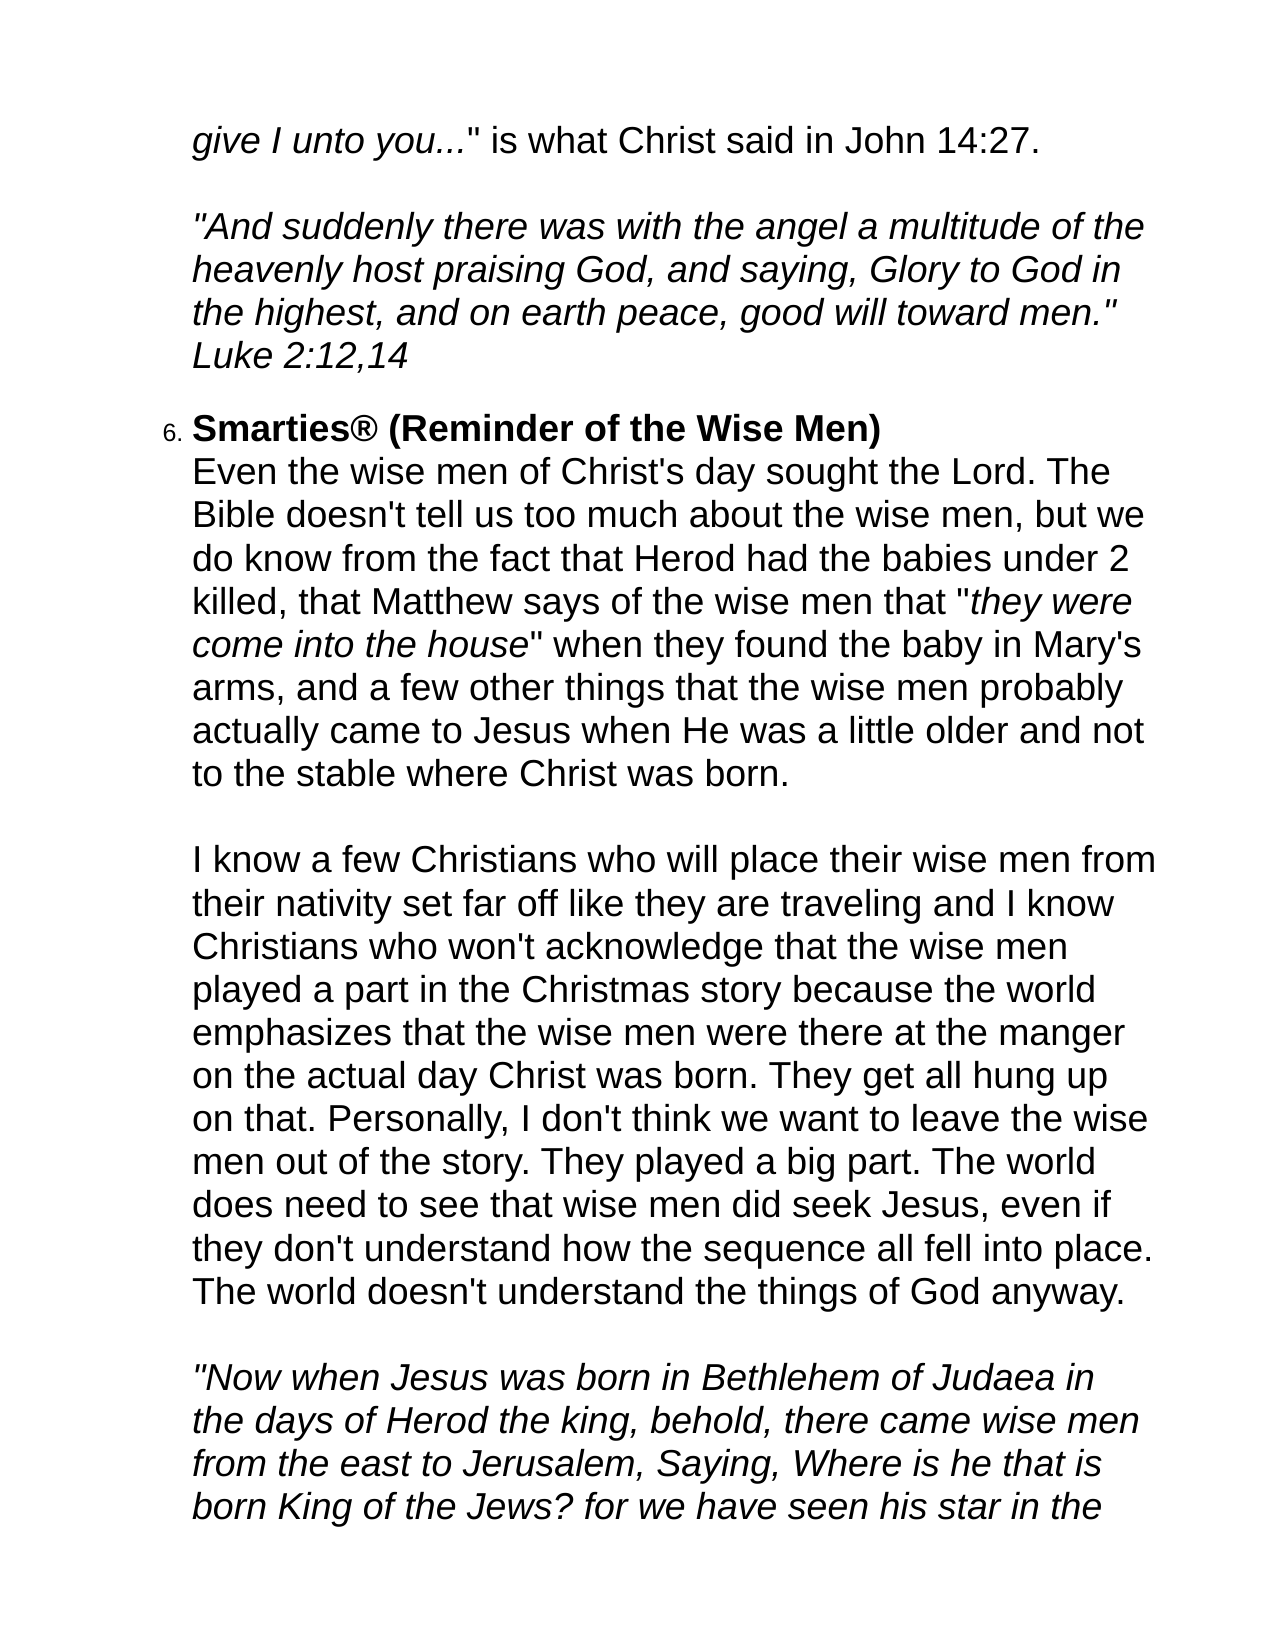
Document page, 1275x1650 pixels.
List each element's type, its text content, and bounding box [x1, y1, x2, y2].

list give I unto you..." is what Christ said in John 14:27. "And suddenly there was with the angel a multitude of the heavenly host praising God, and saying, Glory to God in the highest, and on earth peace, good will toward men." Luke 2:12,14 [162, 118, 1157, 377]
list Smarties® (Reminder of the Wise Men) Even the wise men of Christ's day sought the Lord. The Bible doesn't tell us too much about the wise men, but we do know from the fact that Herod had the babies under 2 killed, that Matthew says of the wise men that "they were come into the house" when they found the baby in Mary's arms, and a few other things that the wise men probably actually came to Jesus when He was a little older and not to the stable where Christ was born. I know a few Christians who will place their wise men from their nativity set far off like they are traveling and I know Christians who won't acknowledge that the wise men played a part in the Christmas story because the world emphasizes that the wise men were there at the manger on the actual day Christ was born. They get all hung up on that. Personally, I don't think we want to leave the wise men out of the story. They played a big part. The world does need to see that wise men did seek Jesus, even if they don't understand how the sequence all fell into place. The world doesn't understand the things of God anyway. "Now when Jesus was born in Bethlehem of Judaea in the days of Herod the king, behold, there came wise men from the east to Jerusalem, Saying, Where is he that is born King of the Jews? for we have seen his star in the [162, 406, 1157, 1528]
